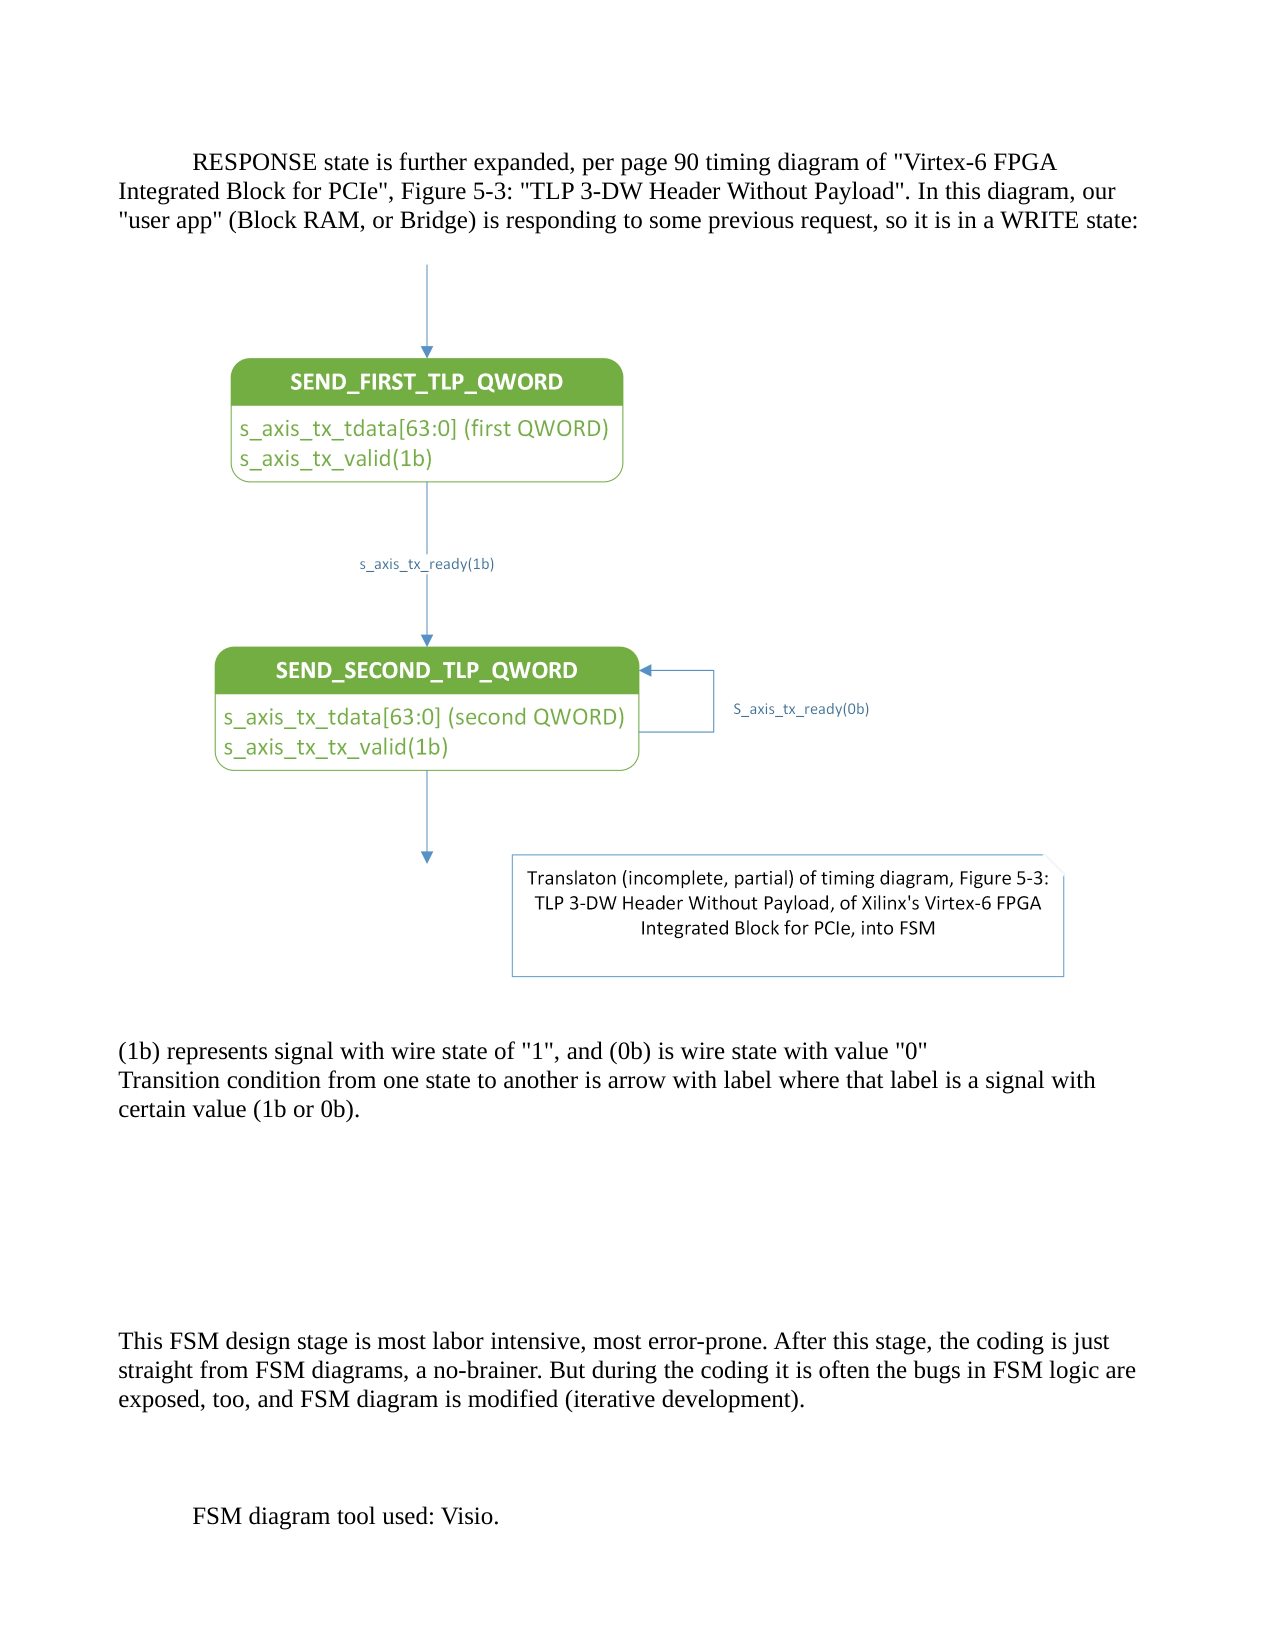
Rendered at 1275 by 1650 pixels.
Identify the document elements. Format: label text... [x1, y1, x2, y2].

picture [210, 263, 1065, 978]
text RESPONSE state is further expanded, per page 90 timing diagram of "Virtex-6 FPGA Integrated Block for PCIe", Figure 5-3: "TLP 3-DW Header Without Payload". In this diagram, our "user app" (Block RAM, or Bridge) is responding to some previous request, so it is in a WRITE state: [118, 147, 1157, 234]
text This FSM design stage is most labor intensive, most error-prone. After this stage, the coding is just straight from FSM diagrams, a no-brainer. But during the coding it is often the bugs in FSM logic are exposed, too, and FSM diagram is modified (iterative development). [118, 1326, 1157, 1413]
text FSM diagram tool used: Visio. [118, 1501, 1157, 1529]
text Transition condition from one state to another is arrow with label where that label is a signal with certain value (1b or 0b). [118, 1064, 1157, 1123]
text (1b) represents signal with wire state of "1", and (0b) is wire state with value "0" [118, 1036, 1157, 1064]
